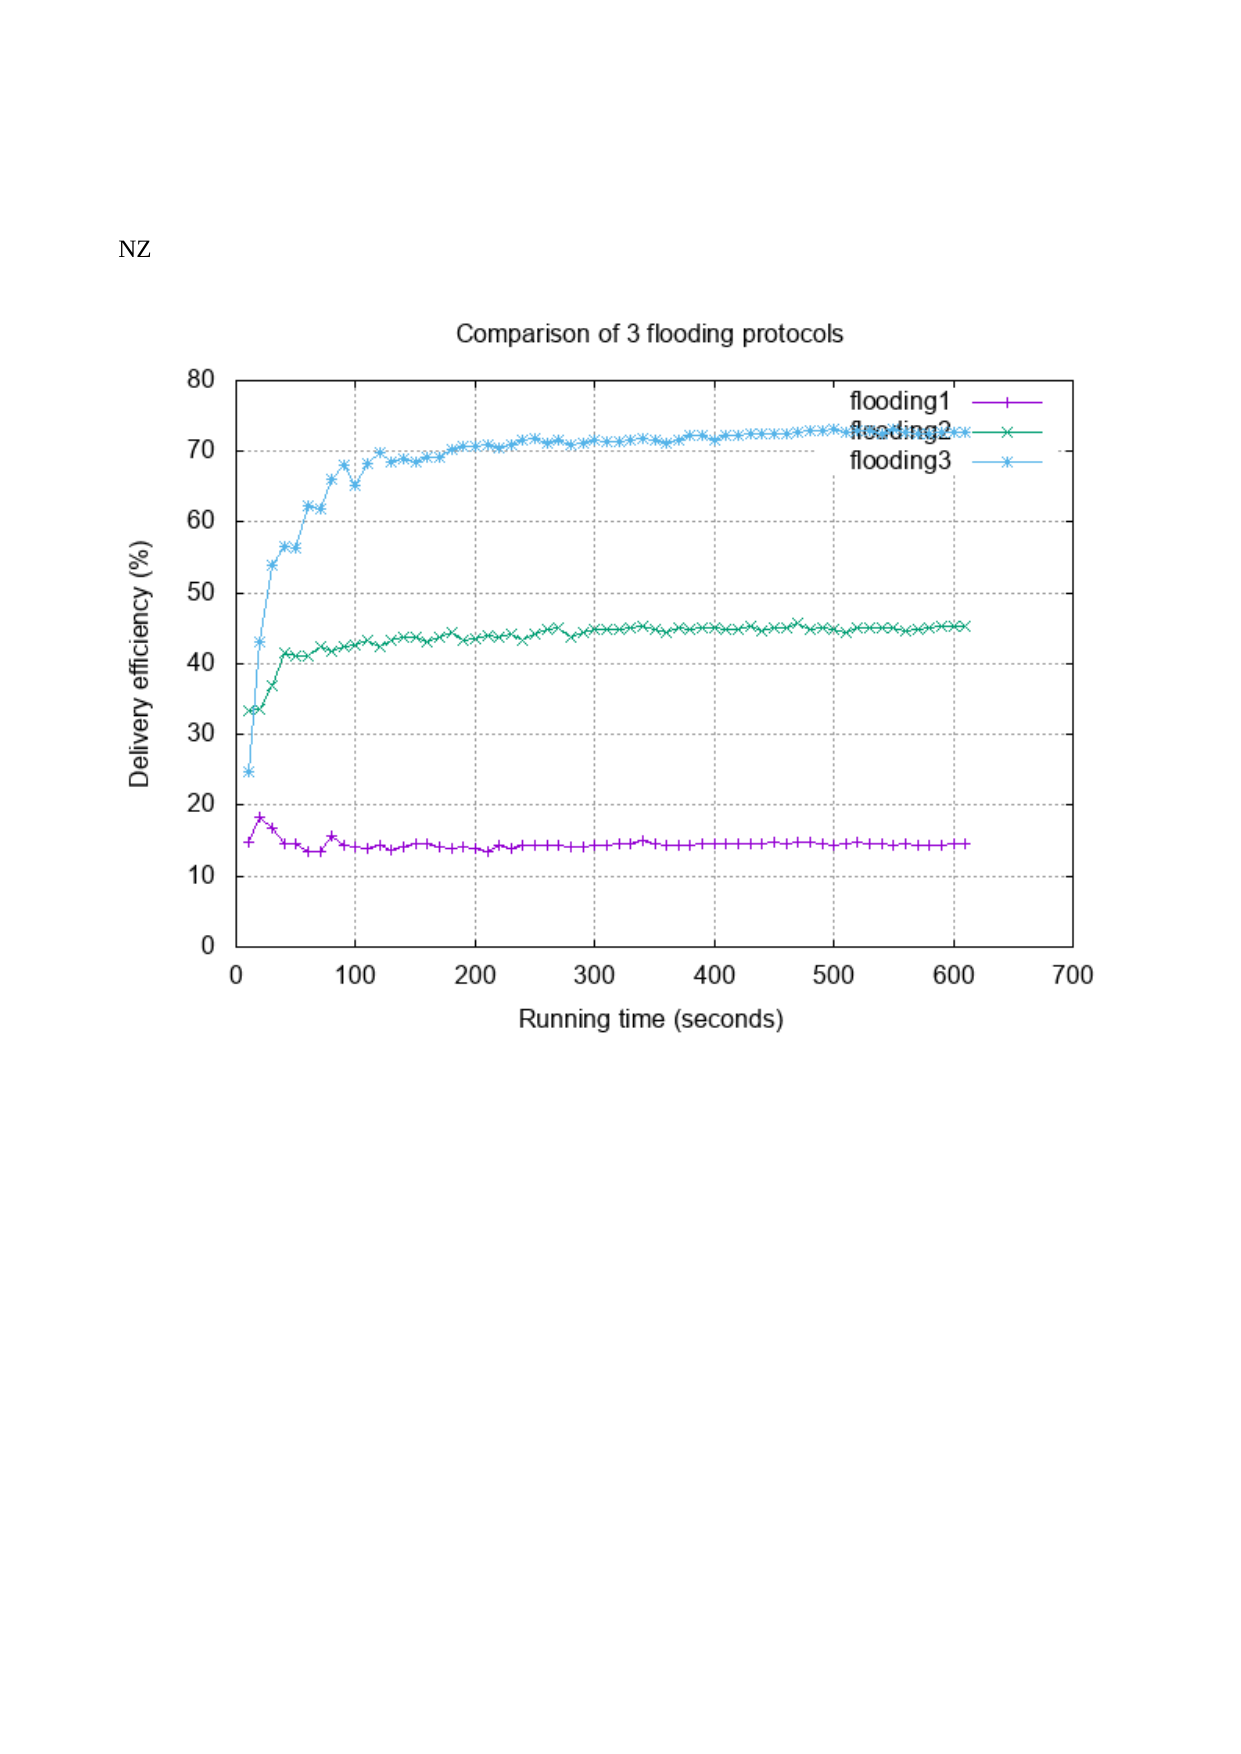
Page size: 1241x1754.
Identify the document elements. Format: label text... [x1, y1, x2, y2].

picture [120, 291, 1121, 1042]
text NZ [118, 234, 1122, 263]
